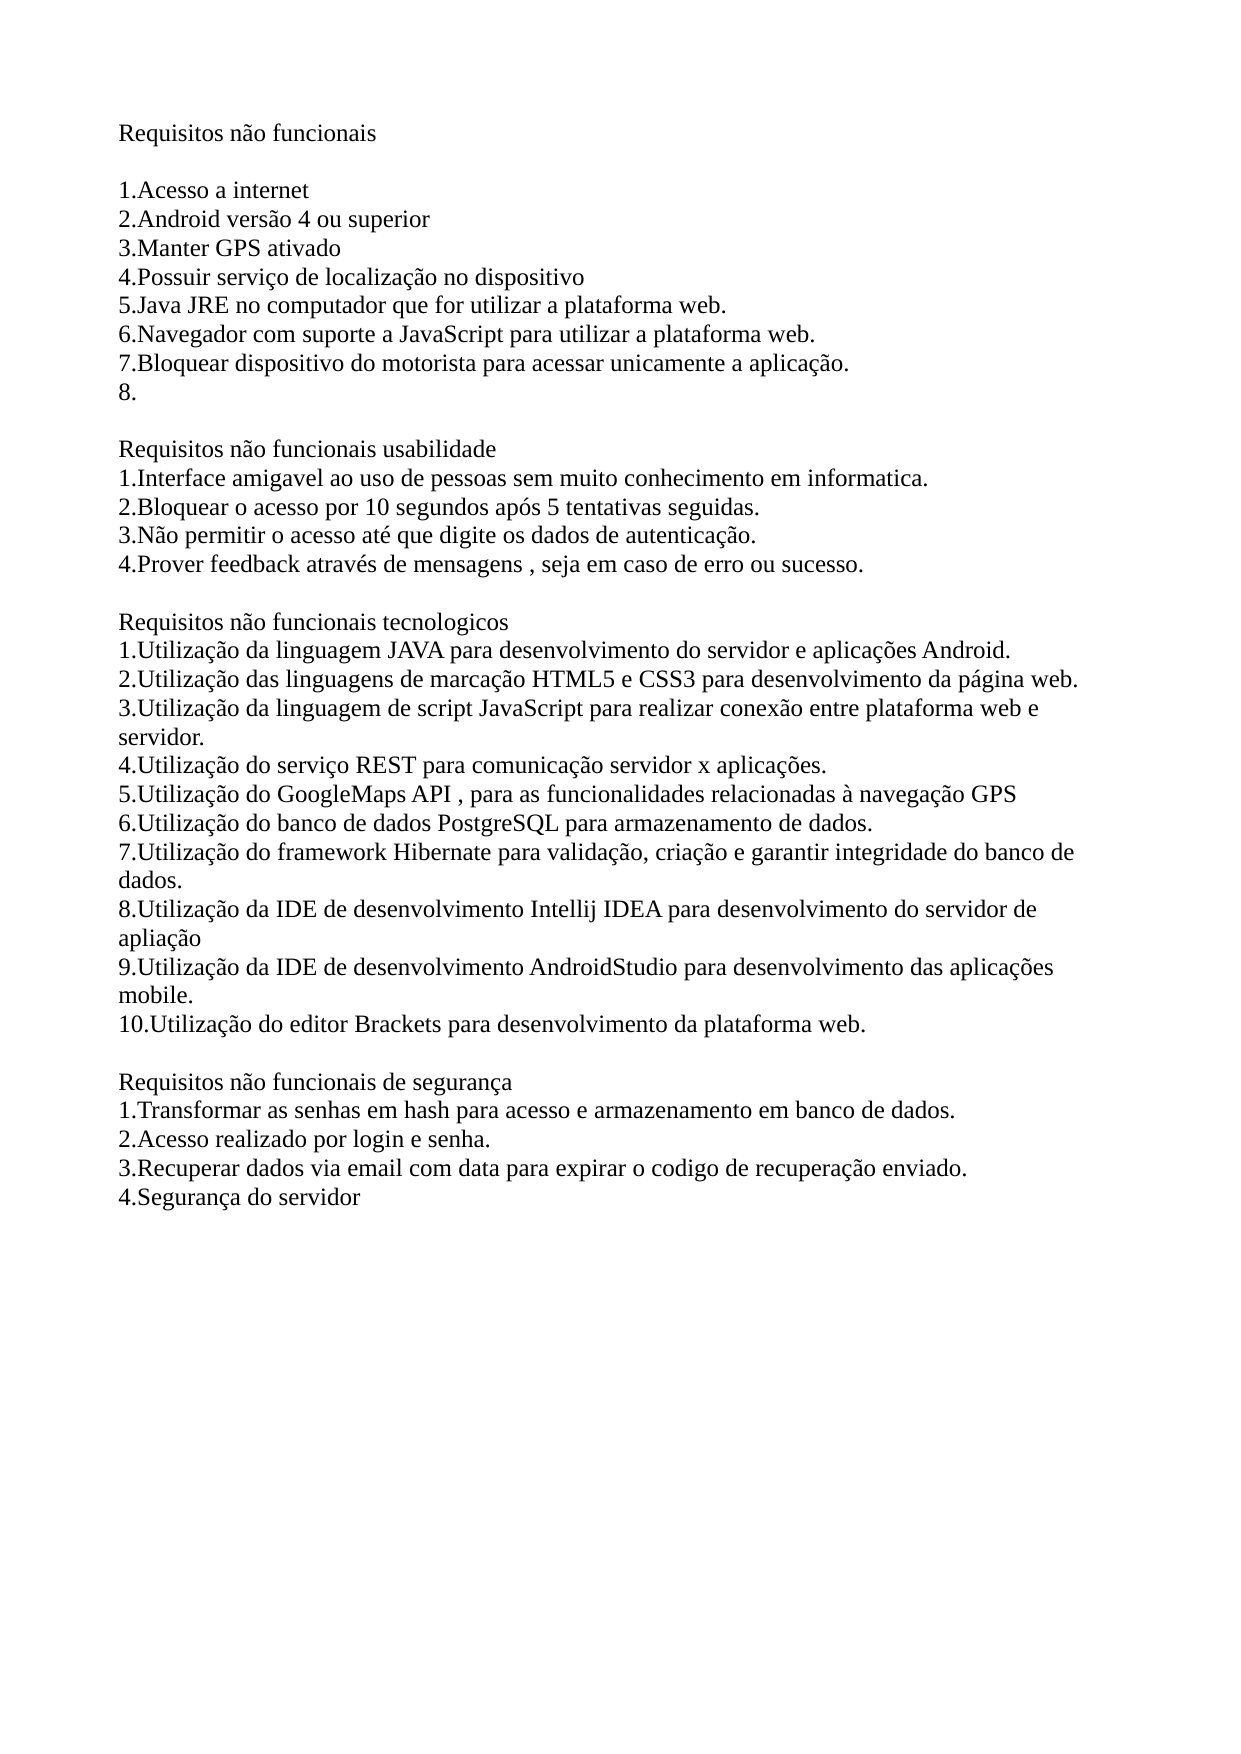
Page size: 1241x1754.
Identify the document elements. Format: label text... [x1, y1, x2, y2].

list Utilização da linguagem de script JavaScript para realizar conexão entre plataforma web e servidor. [118, 693, 1122, 751]
list Android versão 4 ou superior [118, 204, 1122, 233]
list Utilização da IDE de desenvolvimento AndroidStudio para desenvolvimento das aplicações mobile. [118, 952, 1122, 1009]
list Não permitir o acesso até que digite os dados de autenticação. [118, 521, 1122, 549]
list Bloquear dispositivo do motorista para acessar unicamente a aplicação. [118, 348, 1122, 377]
list Interface amigavel ao uso de pessoas sem muito conhecimento em informatica. [118, 463, 1122, 492]
list Acesso realizado por login e senha. [118, 1124, 1122, 1153]
list Manter GPS ativado [118, 233, 1122, 262]
list Possuir serviço de localização no dispositivo [118, 262, 1122, 291]
list Recuperar dados via email com data para expirar o codigo de recuperação enviado. [118, 1153, 1122, 1182]
list Transformar as senhas em hash para acesso e armazenamento em banco de dados. [118, 1096, 1122, 1124]
list Utilização do GoogleMaps API , para as funcionalidades relacionadas à navegação GPS [118, 779, 1122, 808]
text Requisitos não funcionais usabilidade [118, 434, 1122, 463]
list Prover feedback através de mensagens , seja em caso de erro ou sucesso. [118, 549, 1122, 578]
list Utilização do serviço REST para comunicação servidor x aplicações. [118, 751, 1122, 779]
list Navegador com suporte a JavaScript para utilizar a plataforma web. [118, 319, 1122, 348]
text Requisitos não funcionais de segurança [118, 1067, 1122, 1096]
list Utilização da linguagem JAVA para desenvolvimento do servidor e aplicações Android. [118, 636, 1122, 664]
text Requisitos não funcionais [118, 118, 1122, 147]
text Requisitos não funcionais tecnologicos [118, 607, 1122, 636]
list Utilização do banco de dados PostgreSQL para armazenamento de dados. [118, 808, 1122, 837]
list Bloquear o acesso por 10 segundos após 5 tentativas seguidas. [118, 492, 1122, 521]
list Java JRE no computador que for utilizar a plataforma web. [118, 291, 1122, 319]
list Acesso a internet [118, 176, 1122, 204]
list Utilização do editor Brackets para desenvolvimento da plataforma web. [118, 1009, 1122, 1038]
list Utilização das linguagens de marcação HTML5 e CSS3 para desenvolvimento da página web. [118, 664, 1122, 693]
list Utilização do framework Hibernate para validação, criação e garantir integridade do banco de dados. [118, 837, 1122, 894]
list Utilização da IDE de desenvolvimento Intellij IDEA para desenvolvimento do servidor de apliação [118, 894, 1122, 952]
list Segurança do servidor [118, 1182, 1122, 1211]
